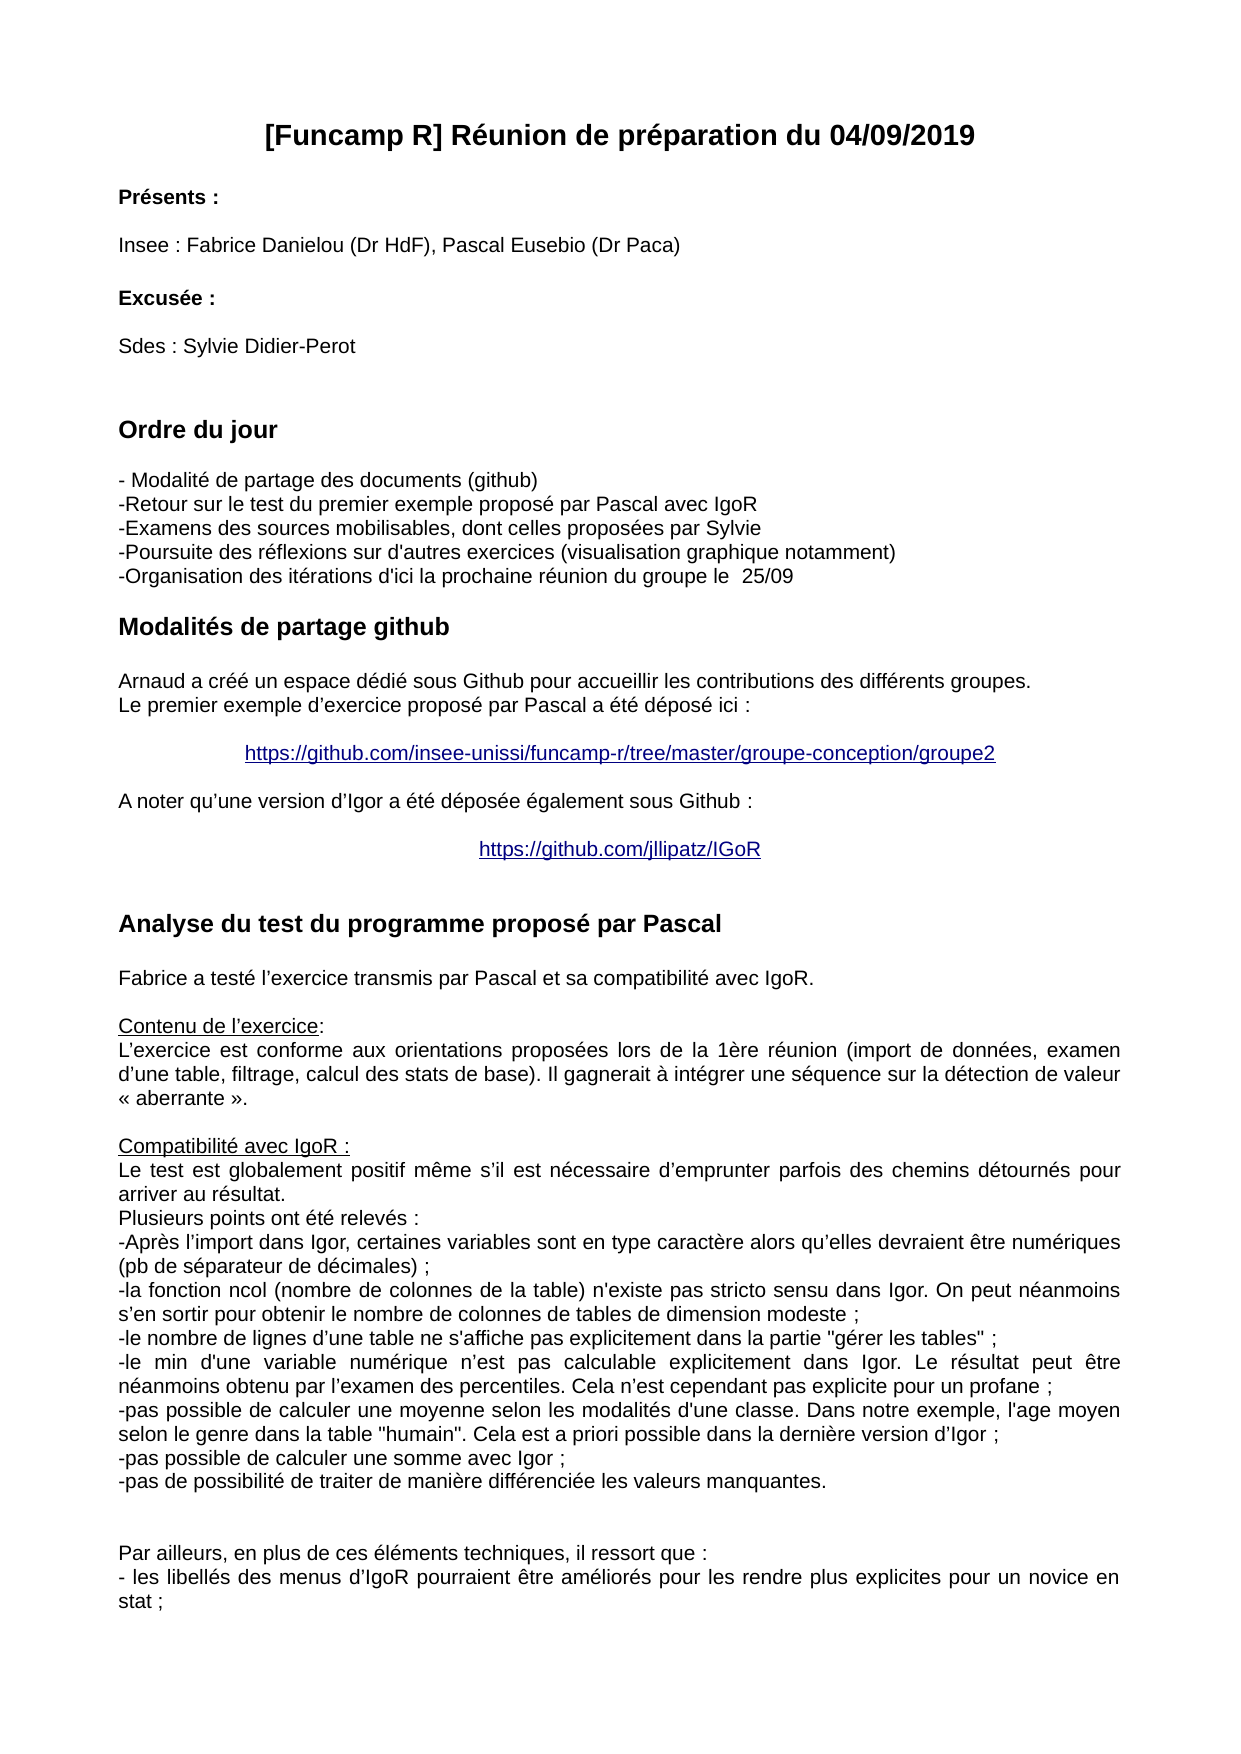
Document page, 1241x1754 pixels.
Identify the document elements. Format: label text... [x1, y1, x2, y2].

text -Retour sur le test du premier exemple proposé par Pascal avec IgoR [118, 492, 1122, 516]
text Analyse du test du programme proposé par Pascal [118, 909, 1122, 937]
text Fabrice a testé l’exercice transmis par Pascal et sa compatibilité avec IgoR. [118, 966, 1122, 990]
text L’exercice est conforme aux orientations proposées lors de la 1ère réunion (import de données, examen d’une table, filtrage, calcul des stats de base). Il gagnerait à intégrer une séquence sur la détection de valeur « aberrante ». [118, 1038, 1122, 1110]
text Compatibilité avec IgoR : [118, 1134, 1122, 1158]
text https://github.com/insee-unissi/funcamp-r/tree/master/groupe-conception/groupe2 [118, 741, 1122, 765]
text -pas possible de calculer une moyenne selon les modalités d'une classe. Dans notre exemple, l'age moyen selon le genre dans la table "humain". Cela est a priori possible dans la dernière version d’Igor ; [118, 1397, 1122, 1445]
text -Organisation des itérations d'ici la prochaine réunion du groupe le 25/09 [118, 564, 1122, 588]
text Présents : [118, 185, 1122, 209]
text - les libellés des menus d’IgoR pourraient être améliorés pour les rendre plus explicites pour un novice en stat ; [118, 1565, 1122, 1613]
text Ordre du jour [118, 415, 1122, 444]
text -le min d'une variable numérique n’est pas calculable explicitement dans Igor. Le résultat peut être néanmoins obtenu par l’examen des percentiles. Cela n’est cependant pas explicite pour un profane ; [118, 1349, 1122, 1397]
text -le nombre de lignes d’une table ne s'affiche pas explicitement dans la partie "gérer les tables" ; [118, 1326, 1122, 1349]
text -pas de possibilité de traiter de manière différenciée les valeurs manquantes. [118, 1469, 1122, 1493]
text Arnaud a créé un espace dédié sous Github pour accueillir les contributions des différents groupes. [118, 669, 1122, 693]
text A noter qu’une version d’Igor a été déposée également sous Github : [118, 789, 1122, 813]
text -Poursuite des réflexions sur d'autres exercices (visualisation graphique notamment) [118, 540, 1122, 564]
text Sdes : Sylvie Didier-Perot [118, 334, 1122, 358]
text Le test est globalement positif même s’il est nécessaire d’emprunter parfois des chemins détournés pour arriver au résultat. [118, 1158, 1122, 1206]
text Par ailleurs, en plus de ces éléments techniques, il ressort que : [118, 1541, 1122, 1565]
text [Funcamp R] Réunion de préparation du 04/09/2019 [118, 118, 1122, 152]
text -Après l’import dans Igor, certaines variables sont en type caractère alors qu’elles devraient être numériques (pb de séparateur de décimales) ; [118, 1230, 1122, 1278]
text https://github.com/jllipatz/IGoR [118, 837, 1122, 861]
text Excusée : [118, 286, 1122, 310]
text - Modalité de partage des documents (github) [118, 468, 1122, 492]
text -la fonction ncol (nombre de colonnes de la table) n'existe pas stricto sensu dans Igor. On peut néanmoins s’en sortir pour obtenir le nombre de colonnes de tables de dimension modeste ; [118, 1278, 1122, 1326]
text Plusieurs points ont été relevés : [118, 1206, 1122, 1230]
text Modalités de partage github [118, 612, 1122, 640]
text -pas possible de calculer une somme avec Igor ; [118, 1445, 1122, 1469]
text -Examens des sources mobilisables, dont celles proposées par Sylvie [118, 516, 1122, 540]
text Insee : Fabrice Danielou (Dr HdF), Pascal Eusebio (Dr Paca) [118, 233, 1122, 257]
text Contenu de l’exercice: [118, 1014, 1122, 1038]
text Le premier exemple d’exercice proposé par Pascal a été déposé ici : [118, 693, 1122, 717]
